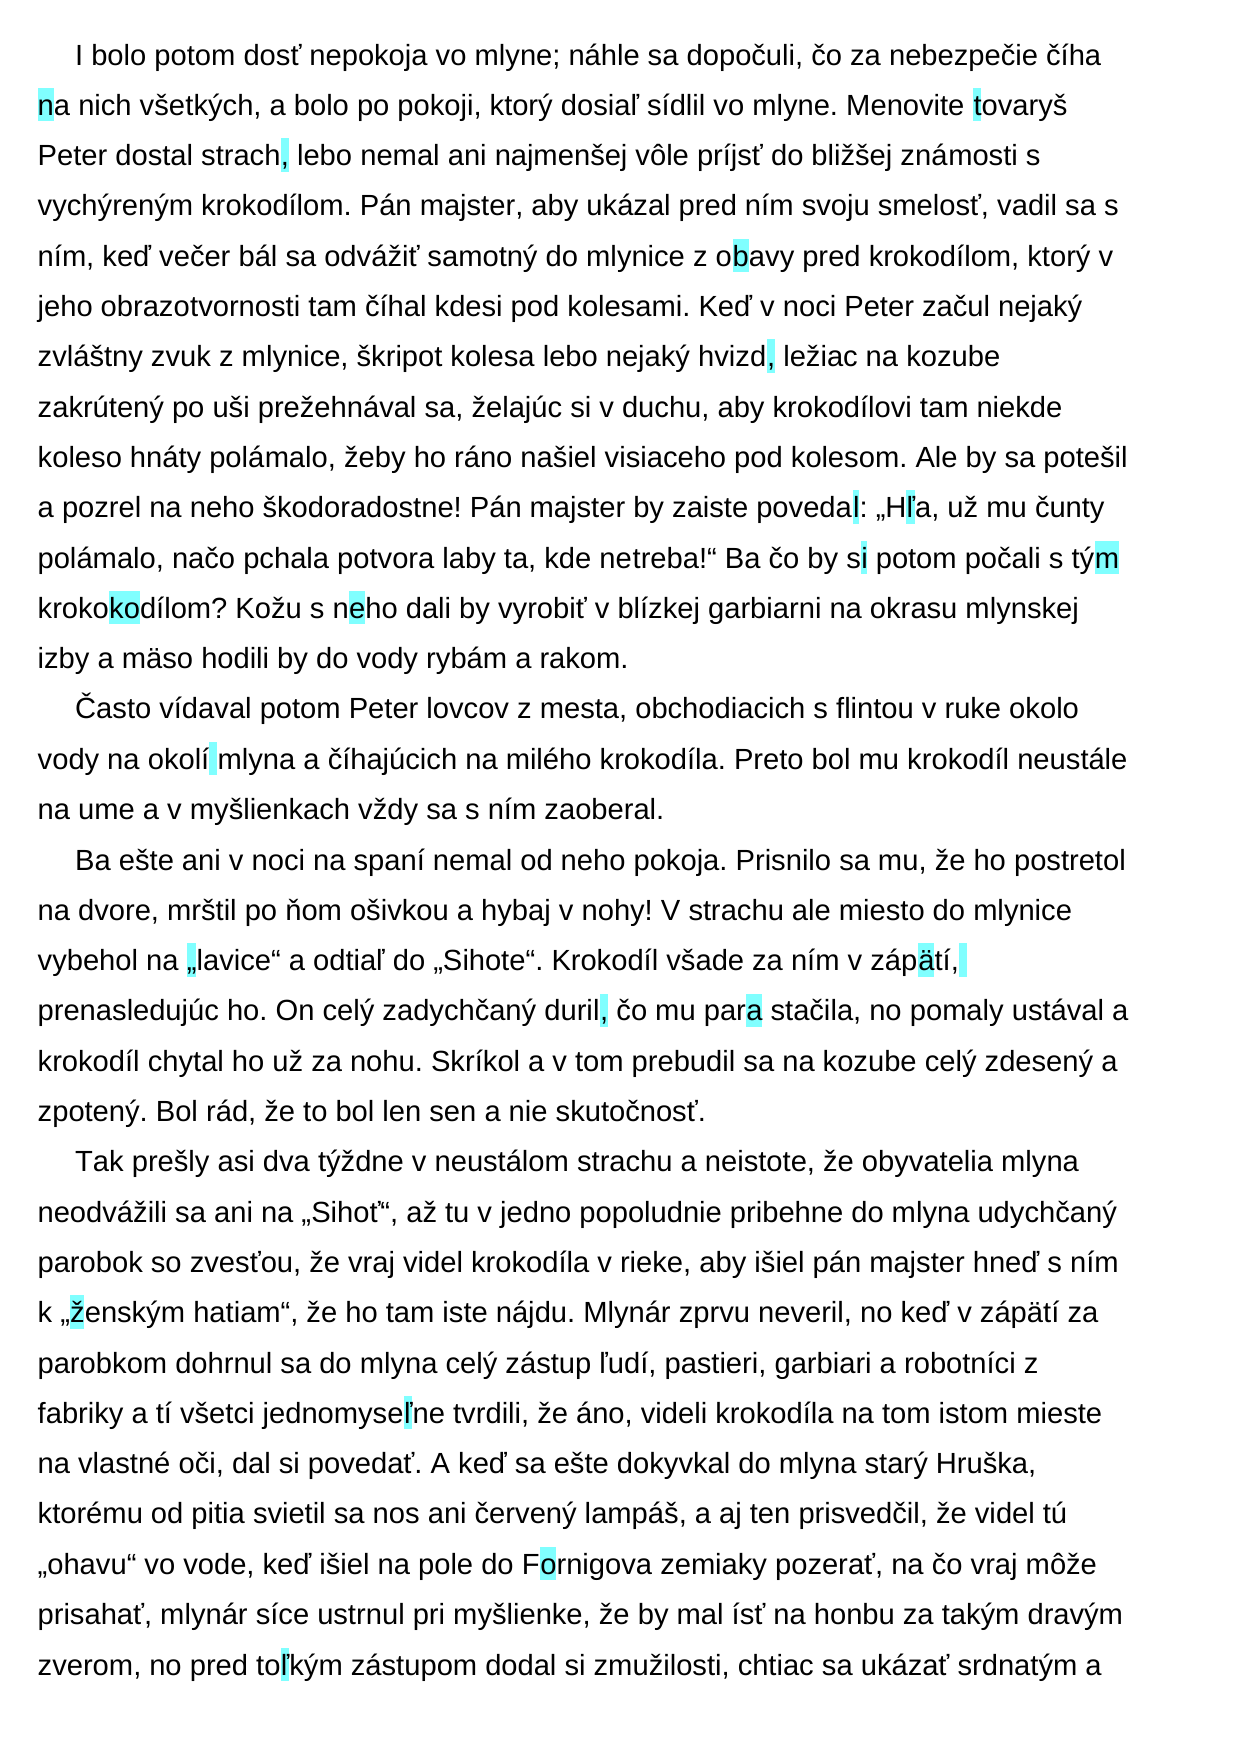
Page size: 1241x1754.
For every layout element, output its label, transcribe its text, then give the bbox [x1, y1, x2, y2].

text I bolo potom dosť nepokoja vo mlyne; náhle sa dopočuli, čo za nebezpečie číha na nich vše­tkých, a bolo po pokoji, ktorý dosiaľ sídlil vo mlyne. Menovite tovaryš Peter dostal strach, lebo nemal ani najmenšej vôle príjsť do bližšej zná­mosti s vychýreným krokodílom. Pán majster, aby ukázal pred ním svoju smelosť, vadil sa s ním, keď večer bál sa odvážiť samotný do mlynice z obavy pred krokodílom, ktorý v jeho obrazo­tvornosti tam číhal kdesi pod kolesami. Keď v noci Peter začul nejaký zvláštny zvuk z mlynice, škripot kolesa lebo nejaký hvizd, ležiac na kozube zakrútený po uši prežehnával sa, želajúc si v duchu, aby krokodílovi tam niekde koleso hnáty polá­malo, žeby ho ráno našiel visiaceho pod kolesom. Ale by sa potešil a pozrel na neho škodoradostne! Pán majster by zaiste povedal: „Hľa, už mu čunty polámalo, načo pchala potvora laby ta, kde ne­treba!“ Ba čo by si potom počali s tým krokokodílom? Kožu s neho dali by vyrobiť v blízkej garbiarni na okrasu mlynskej izby a mäso hodili by do vody rybám a rakom. [37, 37, 1130, 675]
text Často vídaval potom Peter lovcov z mesta, obchodiacich s flintou v ruke okolo vody na okolí mlyna a číhajúcich na milého krokodíla. Preto bol mu krokodíl neustále na ume a v myšlienkach vždy sa s ním zaoberal. [37, 692, 1130, 826]
text Tak prešly asi dva týždne v neustálom strachu a neistote, že obyvatelia mlyna neodvážili sa ani na „Sihoť“, až tu v jedno popoludnie pribehne do mlyna udychčaný parobok so zvesťou, že vraj videl krokodíla v rieke, aby išiel pán majster hneď s ním k „ženským hatiam“, že ho tam iste nájdu. Mlynár zprvu neveril, no keď v zápätí za parobkom dohrnul sa do mlyna celý zástup ľudí, pastieri, garbiari a robotníci z fabriky a tí všetci jednomyseľne tvrdili, že áno, videli krokodíla na tom istom mieste na vlastné oči, dal si povedať. A keď sa ešte dokyvkal do mlyna starý Hruška, ktorému od pitia svietil sa nos ani červený lampáš, a aj ten prisvedčil, že videl tú „ohavu“ vo vode, keď išiel na pole do Fornigova zemiaky pozerať, na čo vraj môže prisahať, mlynár síce ustrnul pri myšlienke, že by mal ísť na honbu za takým dravým zverom, no pred toľkým zástupom dodal si zmužilosti, chtiac sa ukázať srdnatým a [37, 1144, 1130, 1681]
text Ba ešte ani v noci na spaní nemal od neho pokoja. Prisnilo sa mu, že ho postretol na dvore, mrštil po ňom ošivkou a hybaj v nohy! V strachu ale miesto do mlynice vybehol na „lavice“ a odtiaľ do „Sihote“. Krokodíl všade za ním v zápätí, prenasledujúc ho. On celý zadychčaný duril, čo mu para stačila, no pomaly ustával a krokodíl chytal ho už za nohu. Skríkol a v tom prebudil sa na kozube celý zdesený a zpotený. Bol rád, že to bol len sen a nie skutočnosť. [37, 842, 1130, 1128]
